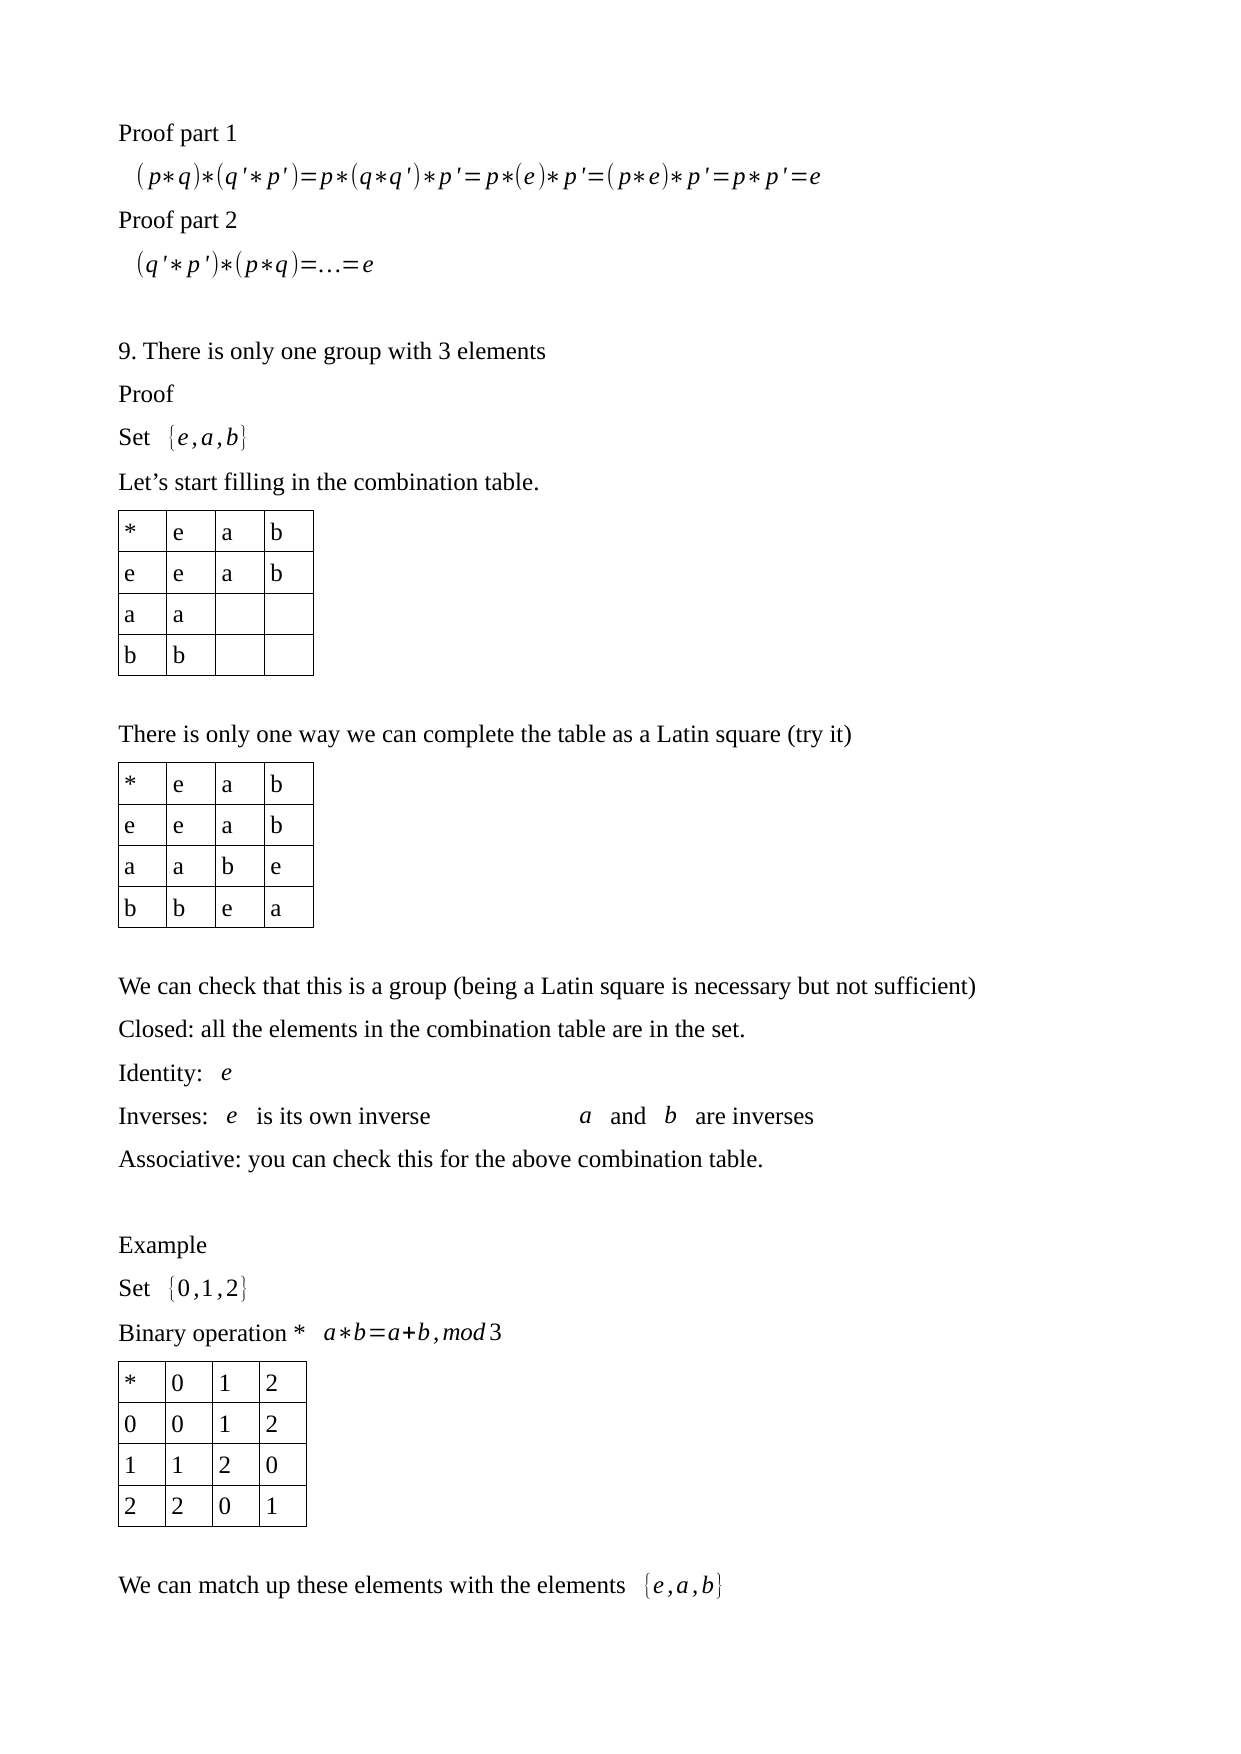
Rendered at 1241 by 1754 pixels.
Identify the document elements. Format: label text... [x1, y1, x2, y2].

table_cell 1 [260, 1486, 306, 1526]
table_header a [216, 763, 264, 803]
table_cell 2 [166, 1486, 212, 1526]
table_cell 0 [260, 1444, 306, 1484]
table_header 2 [260, 1362, 306, 1402]
table_cell b [167, 887, 215, 927]
table_cell a [119, 594, 166, 634]
text There is only one way we can complete the table as a Latin square (try it) [118, 719, 1122, 748]
table_cell [216, 594, 264, 634]
table_cell [216, 635, 264, 675]
text Inverses:is its own inverse andare inverses [118, 1101, 1122, 1129]
table_header a [216, 511, 264, 551]
text Set [118, 1273, 1122, 1303]
text We can match up these elements with the elements [118, 1570, 1122, 1600]
table_cell 0 [119, 1403, 165, 1443]
text Example [118, 1230, 1122, 1259]
text Proof part 1 [118, 118, 1122, 147]
table_header b [265, 511, 313, 551]
table_cell a [216, 805, 264, 845]
table_cell b [167, 635, 215, 675]
table_cell 2 [119, 1486, 165, 1526]
table_cell b [119, 887, 166, 927]
table_header 0 [166, 1362, 212, 1402]
text Proof part 2 [118, 206, 1122, 234]
table_cell 0 [166, 1403, 212, 1443]
text Proof [118, 379, 1122, 408]
table_cell 1 [213, 1403, 259, 1443]
table_cell 1 [166, 1444, 212, 1484]
table_cell a [265, 887, 313, 927]
table_cell b [119, 635, 166, 675]
text Associative: you can check this for the above combination table. [118, 1144, 1122, 1173]
table_header e [167, 511, 215, 551]
table_header b [265, 763, 313, 803]
table_cell a [167, 846, 215, 886]
table_cell 2 [213, 1444, 259, 1484]
table_cell e [167, 805, 215, 845]
text Identity: [118, 1058, 1122, 1086]
table_cell a [167, 594, 215, 634]
table_cell e [119, 552, 166, 592]
table_header e [167, 763, 215, 803]
text Set [118, 422, 1122, 452]
text 9. There is only one group with 3 elements [118, 336, 1122, 365]
table_header 1 [213, 1362, 259, 1402]
text Binary operation * [118, 1318, 1122, 1346]
text Let’s start filling in the combination table. [118, 467, 1122, 496]
table_header * [119, 763, 166, 803]
text We can check that this is a group (being a Latin square is necessary but not sufficient) [118, 971, 1122, 1000]
table_cell 1 [119, 1444, 165, 1484]
table_cell e [119, 805, 166, 845]
table_header * [119, 511, 166, 551]
table_cell 2 [260, 1403, 306, 1443]
table_cell b [216, 846, 264, 886]
table_cell b [265, 805, 313, 845]
table_cell a [216, 552, 264, 592]
table_cell e [167, 552, 215, 592]
text Closed: all the elements in the combination table are in the set. [118, 1014, 1122, 1043]
table_cell 0 [213, 1486, 259, 1526]
table_cell a [119, 846, 166, 886]
table_cell [265, 635, 313, 675]
table_cell [265, 594, 313, 634]
table_cell e [216, 887, 264, 927]
table_cell b [265, 552, 313, 592]
table_cell e [265, 846, 313, 886]
table_header * [119, 1362, 165, 1402]
